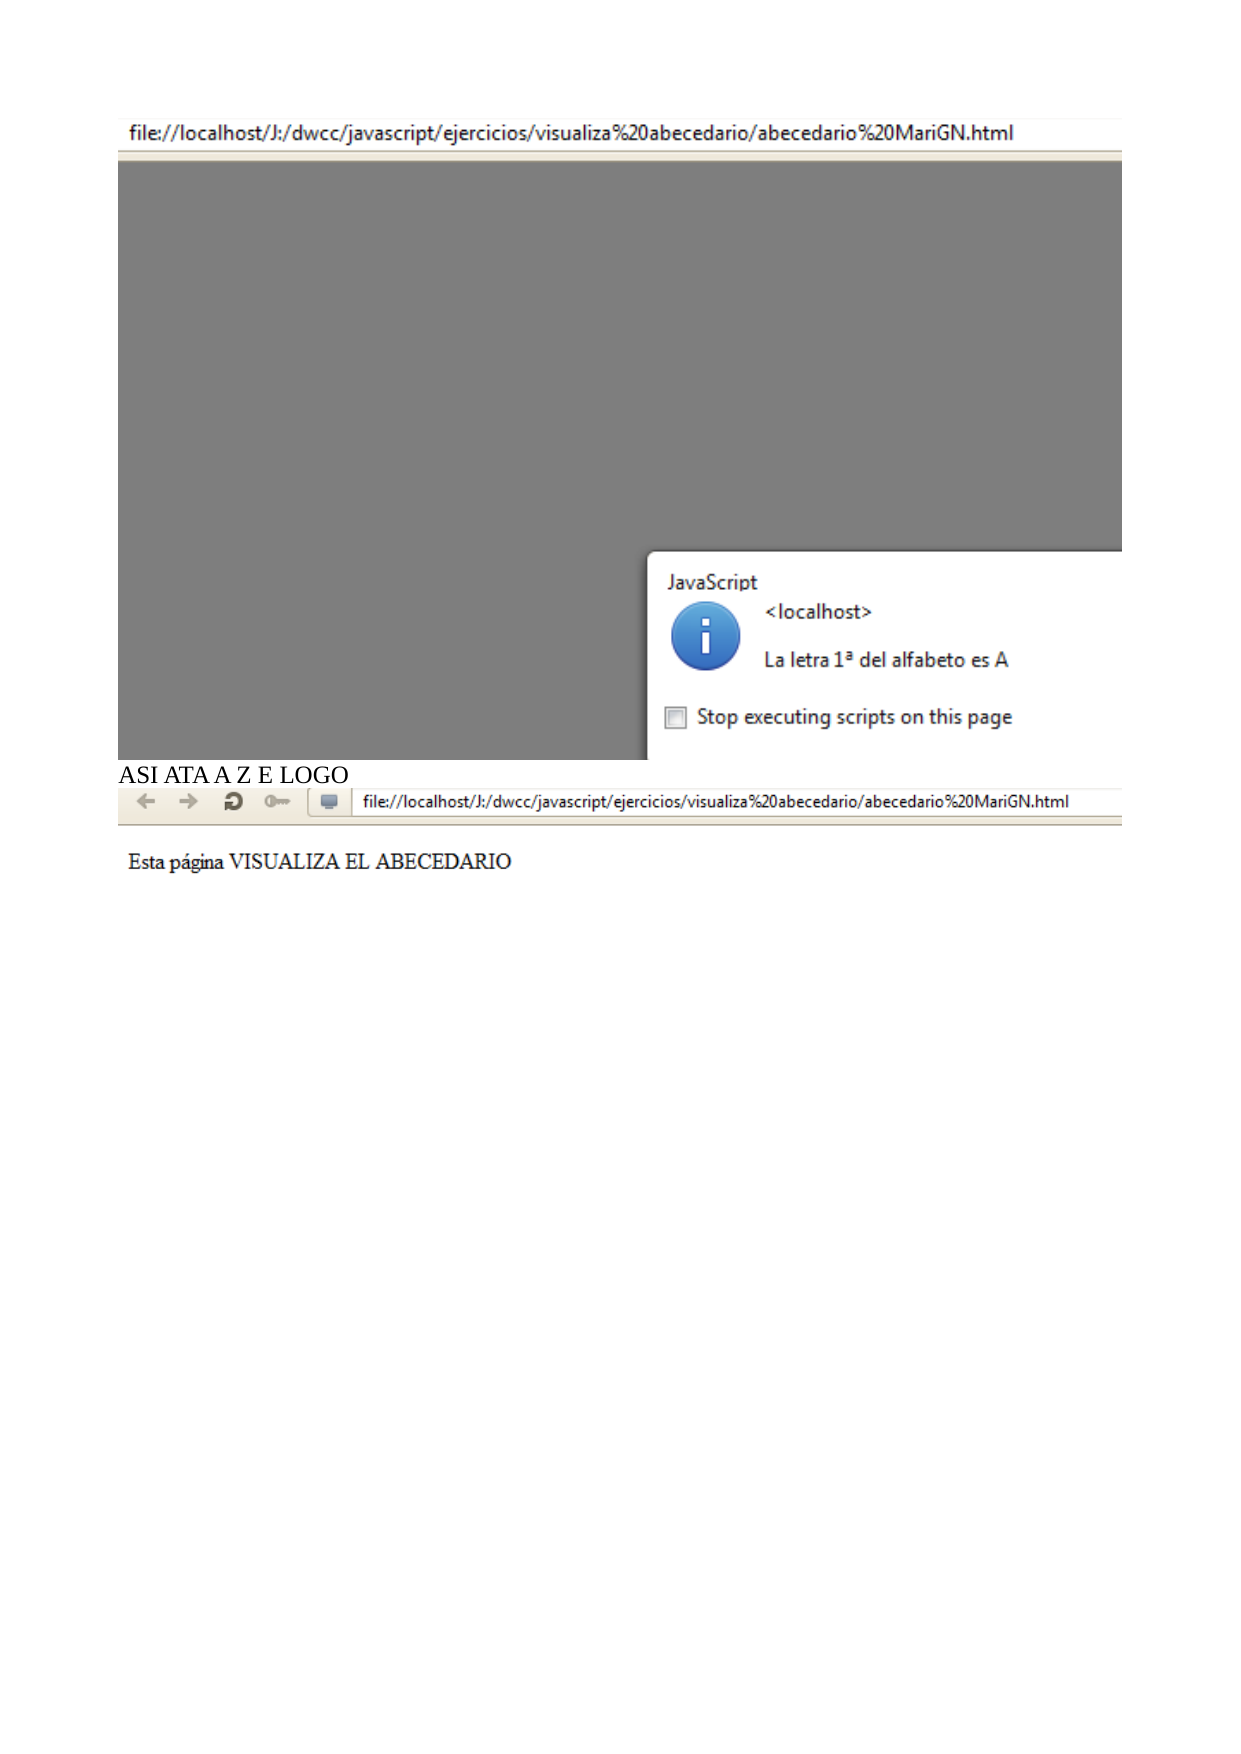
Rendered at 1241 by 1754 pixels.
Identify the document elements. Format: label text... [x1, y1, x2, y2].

text ASI ATA A Z E LOGO [118, 760, 1122, 788]
